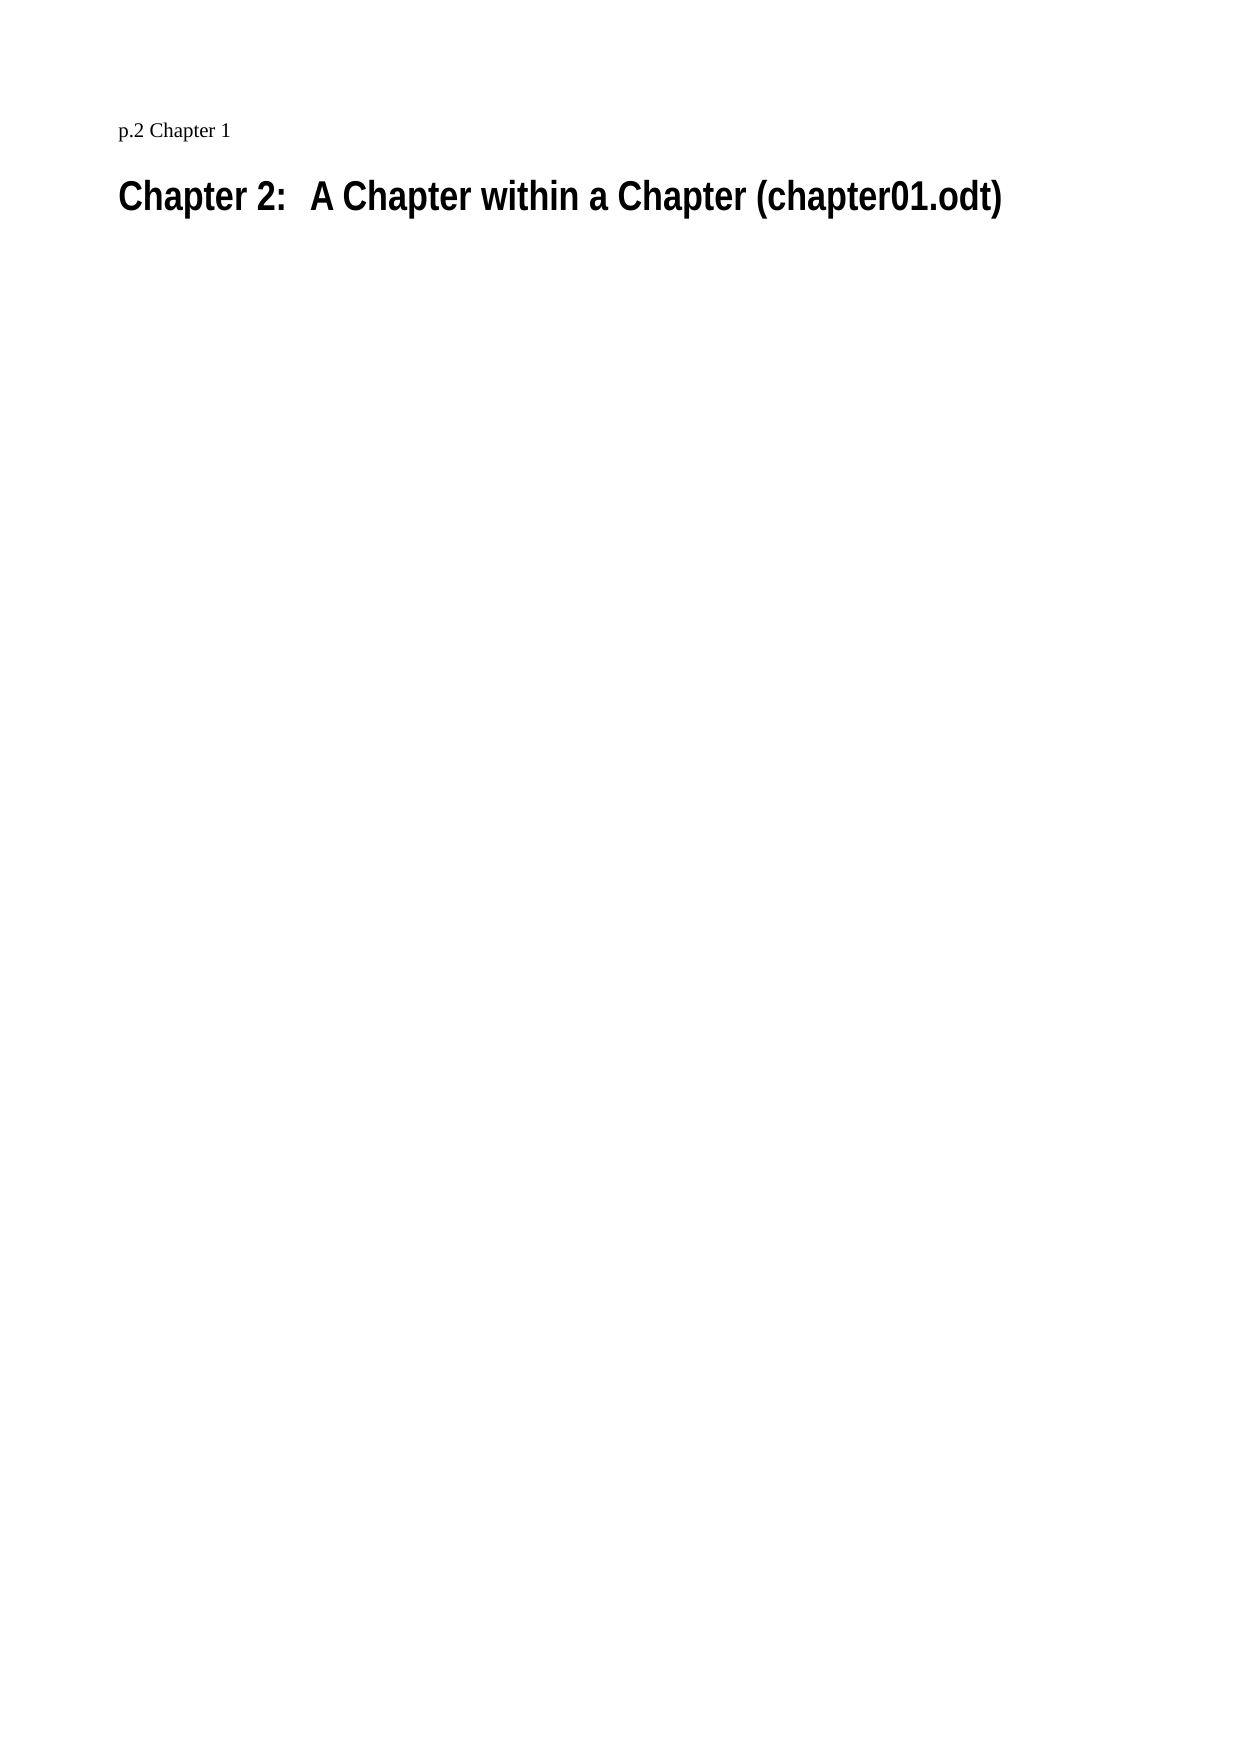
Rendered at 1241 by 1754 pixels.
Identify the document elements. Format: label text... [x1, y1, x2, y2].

title A Chapter within a Chapter (chapter01.odt) [118, 172, 1122, 219]
